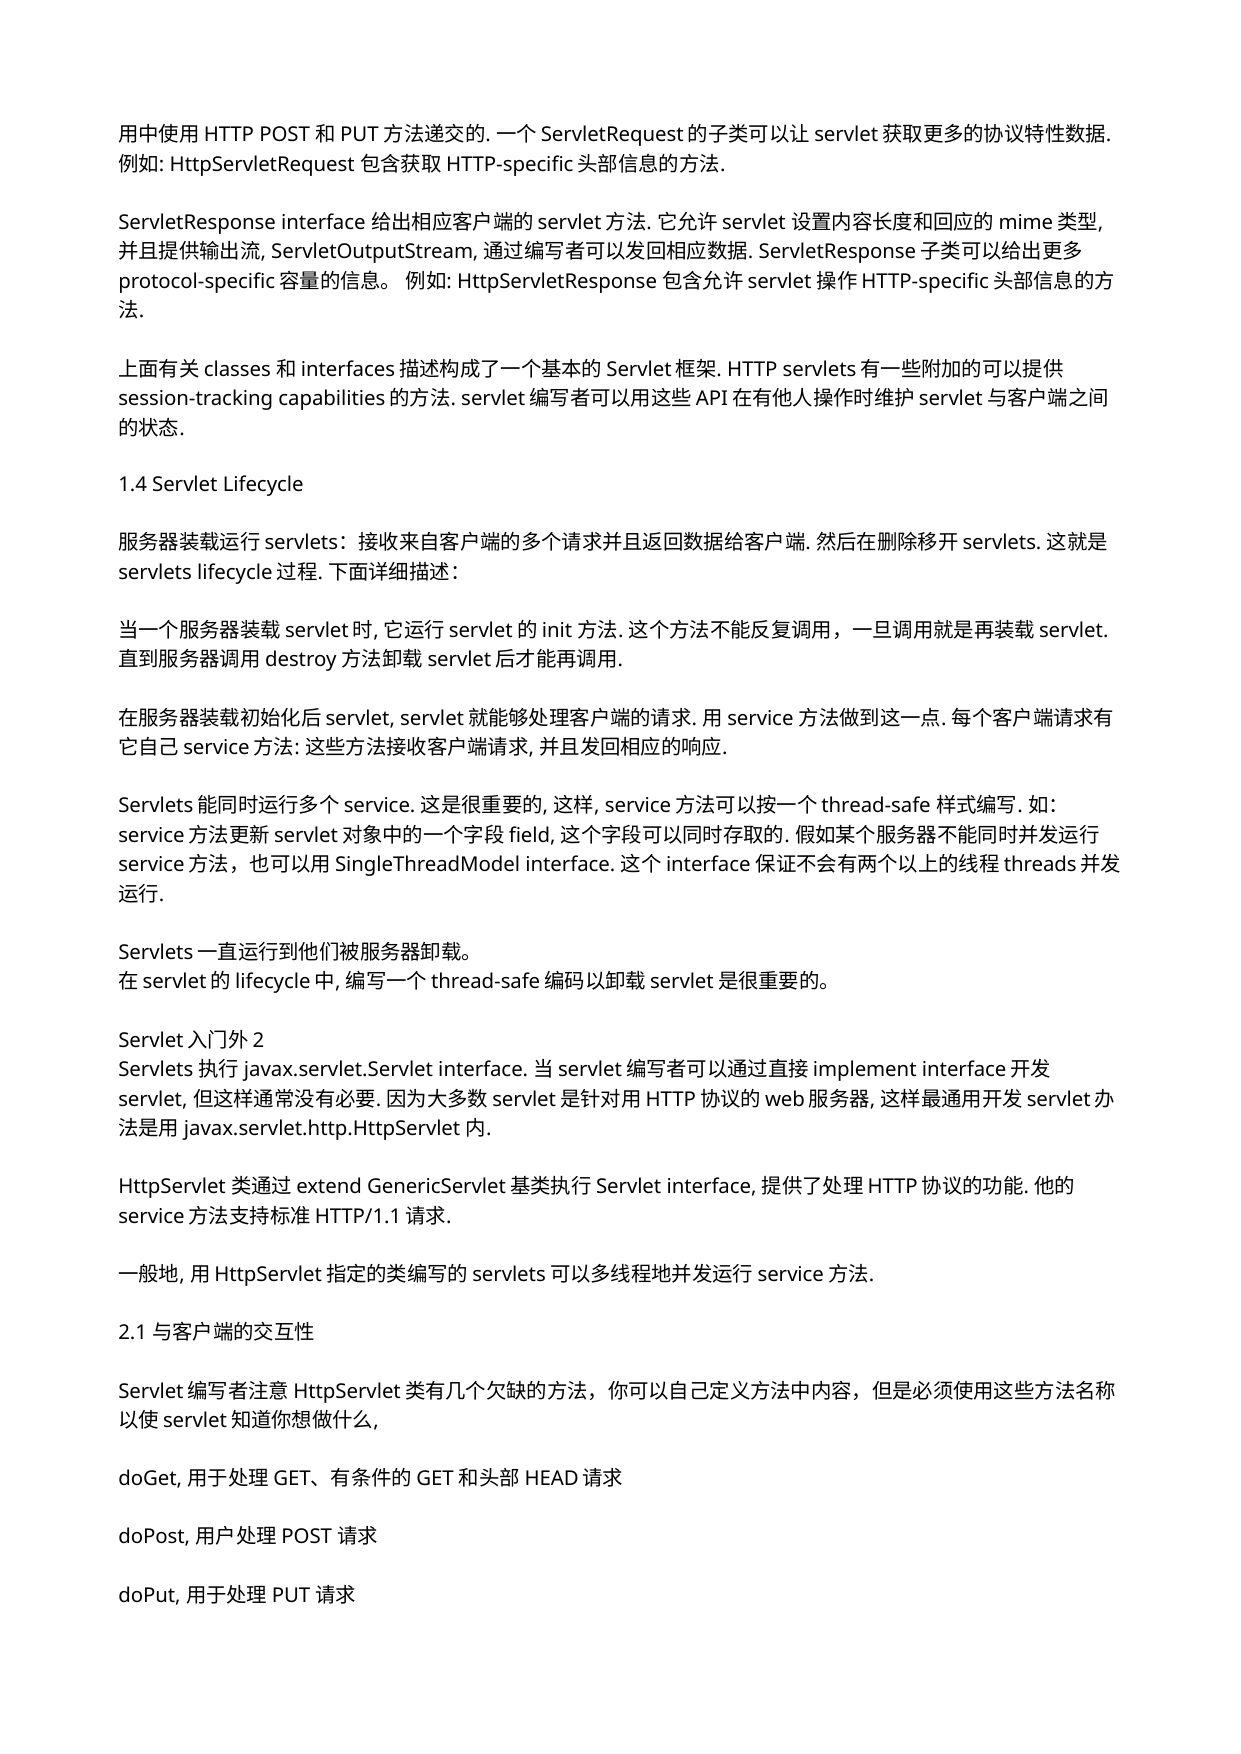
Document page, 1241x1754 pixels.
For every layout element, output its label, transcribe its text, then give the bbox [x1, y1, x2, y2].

text Servlet入门外2 Servlets 执行 javax.servlet.Servlet interface. 当servlet编写者可以通过直接implement interface开发servlet, 但这样通常没有必要. 因为大多数servlet是针对用HTTP协议的web服务器, 这样最通用开发servlet办法是用 javax.servlet.http.HttpServlet 内. HttpServlet 类通过extend GenericServlet基类执行 Servlet interface, 提供了处理HTTP协议的功能. 他的service方法支持标准HTTP/1.1请求. 一般地, 用HttpServlet指定的类编写的servlets可以多线程地并发运行 service方法. 2.1 与客户端的交互性 Servlet编写者注意HttpServlet类有几个欠缺的方法，你可以自己定义方法中内容，但是必须使用这些方法名称以使servlet知道你想做什么, doGet, 用于处理 GET、有条件的GET 和头部 HEAD请求 doPost, 用户处理 POST 请求 doPut, 用于处理 PUT 请求 [118, 1024, 1122, 1608]
text Servlet入门1 1.1 关于Servlets Servlets是JAVA 2.0中新增的一个全新功能。JAVA Servlets 是运行在请求/面向请求服务器上的模块，比如一个Java-enabled web 服务器, 和类似这样的延伸场合. 例如, 一个servlet可以从一个HTML订单表中获取数据然后用一些商业上的算法来更新公司相应的订单数据库。 也就是说：servlet能够象CGI脚本一样扩展WEB服务器功能，但是servlet占用很少密集资源，有很多用CGI脚本编制的一些站点由于访问量剧增,性能迅速下降，这是CGI脚本一个缺点。同时由于servlet 是用java编写的，因此是跨平台的。实际servlet是电子商务真正的开始。 Servlet API, 是用来写servlet的, 编写servlet是已没有CGI脚本那样诸如关心一个servlet是这样被装载, servlet运行的服务器环境是什么, 或者用来传输数据的协议是什么等等，这样servlets就可以融合在不同的web服务器中. Servlet可以相当有效地替代CGI脚本: 它可以方便地产生容易编写而且运行快的动态文本. 可以很方便的调试寻找出程序问题. Servlet程序是用Java Servlet API开发的, a standard Java extension. 但不是Java 核心框架的一部分，可以作为通用的附加产品包被商家购买使用. 1.2 举例 下面是一些servlet应用范围: 用于处理HTML表单通过HTTPS产生POSTed数据, 包括买卖订单或信用卡数据. 因此servlet可以成为订单处理系统的一部分, 和产品存货数据库一道工作，也许可以用在在线支付系统上. 允许人们之间的合作. 一个servlet能并发处理多个请求; 他们可以使用在诸如在线会议这样的同步请求支持系统. 转送请求. Servlet可以转送请求给其他的服务器和servlets. 这就允许在镜象同样内容的几个服务器之间平衡负载. 按照任务类型或组织范围，可以允许被用来在几个服务器中划分逻辑上的服务器. servlet 编写者们可以定义彼此之间共同工作的激活代理，每个代理者是一个servlet, 而且代理者能够在他们之间传送数据. 1.3 Servlet 结构总视 在具体掌握servlet之前，须对java语言有所了解。下面是基于您了解java基础上的，在Servlet API中最重要的是Servlet interface. 所有的servlets implement(执行)这个interface, 方式多种:或者是直接的，或者通过extending 这个class执行它，如 HttpServlet. 这个Servlet interface 提供安排servlet与客户端联系的方法. Servlet 编写者可以在他们开发 servlet程序时提供更多一些或所有的这样方法. 当一个servlet接收来自客户端的调用请求, 它接收两个对象: 一个是ServletRequest，另外一个是ServletResponse. 这个ServletRequest class 概括从客户端到服务器之间的联系, 而 ServletResponse class 概括从servlet 返回客户端的联系. ServletRequest interface 可以获取到这样一些信息如由客户端传送的阐述名称，客户端正在使用的协议, 产生请求并且接收请求的服务器远端主机名. 它也提供获取数据流的servlet, ServletInputStream, 这些数据是客户端引用中使用HTTP POST 和 PUT 方法递交的. 一个ServletRequest的子类可以让 servlet获取更多的协议特性数据. 例如: HttpServletRequest 包含获取 HTTP-specific头部信息的方法. ServletResponse interface 给出相应客户端的servlet方法. 它允许servlet 设置内容长度和回应的mime类型, 并且提供输出流, ServletOutputStream, 通过编写者可以发回相应数据. ServletResponse子类可以给出更多 protocol-specific容量的信息。 例如: HttpServletResponse 包含允许servlet 操作HTTP-specific头部信息的方法. 上面有关classes 和 interfaces描述构成了一个基本的Servlet框架. HTTP servlets有一些附加的可以提供session-tracking capabilities的方法. servlet编写者可以用这些API在有他人操作时维护servlet与客户端之间的状态. 1.4 Servlet Lifecycle 服务器装载运行servlets：接收来自客户端的多个请求并且返回数据给客户端. 然后在删除移开servlets. 这就是servlets lifecycle过程. 下面详细描述： 当一个服务器装载servlet时, 它运行servlet的 init 方法. 这个方法不能反复调用，一旦调用就是再装载servlet. 直到服务器调用 destroy 方法卸载 servlet后才能再调用. 在服务器装载初始化后servlet, servlet就能够处理客户端的请求. 用 service 方法做到这一点. 每个客户端请求有它自己service方法: 这些方法接收客户端请求, 并且发回相应的响应. Servlets能同时运行多个service. 这是很重要的, 这样, service方法可以按一个thread-safe 样式编写. 如：service方法更新servlet对象中的一个字段field, 这个字段可以同时存取的. 假如某个服务器不能同时并发运行 service方法，也可以用SingleThreadModel interface. 这个 interface 保证不会有两个以上的线程threads并发运行. Servlets一直运行到他们被服务器卸载。 在servlet的lifecycle中, 编写一个thread-safe编码以卸载servlet是很重要的。 [118, 118, 1122, 995]
